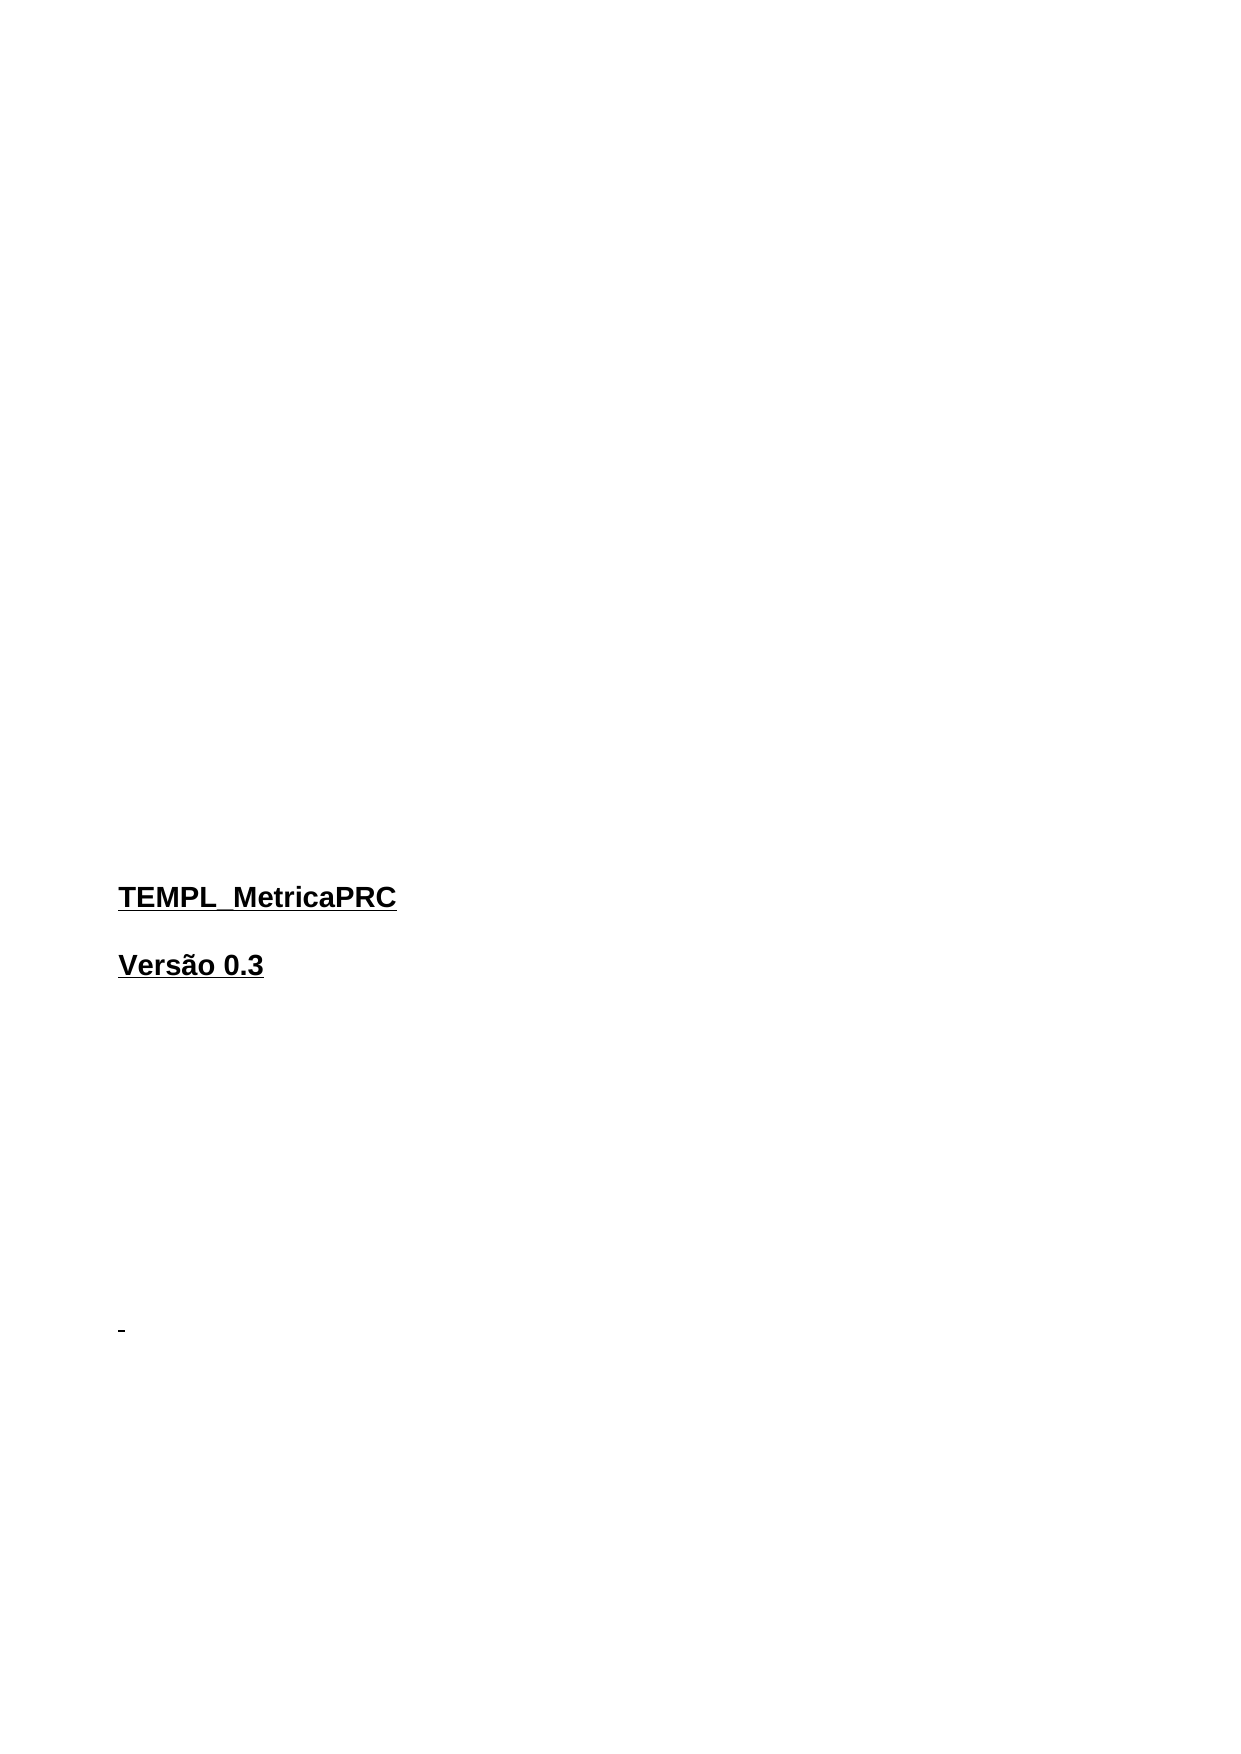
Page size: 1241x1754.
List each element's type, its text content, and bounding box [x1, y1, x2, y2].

text TEMPL_MetricaPRC [118, 881, 1122, 914]
text Versão 0.3 [118, 947, 1122, 981]
